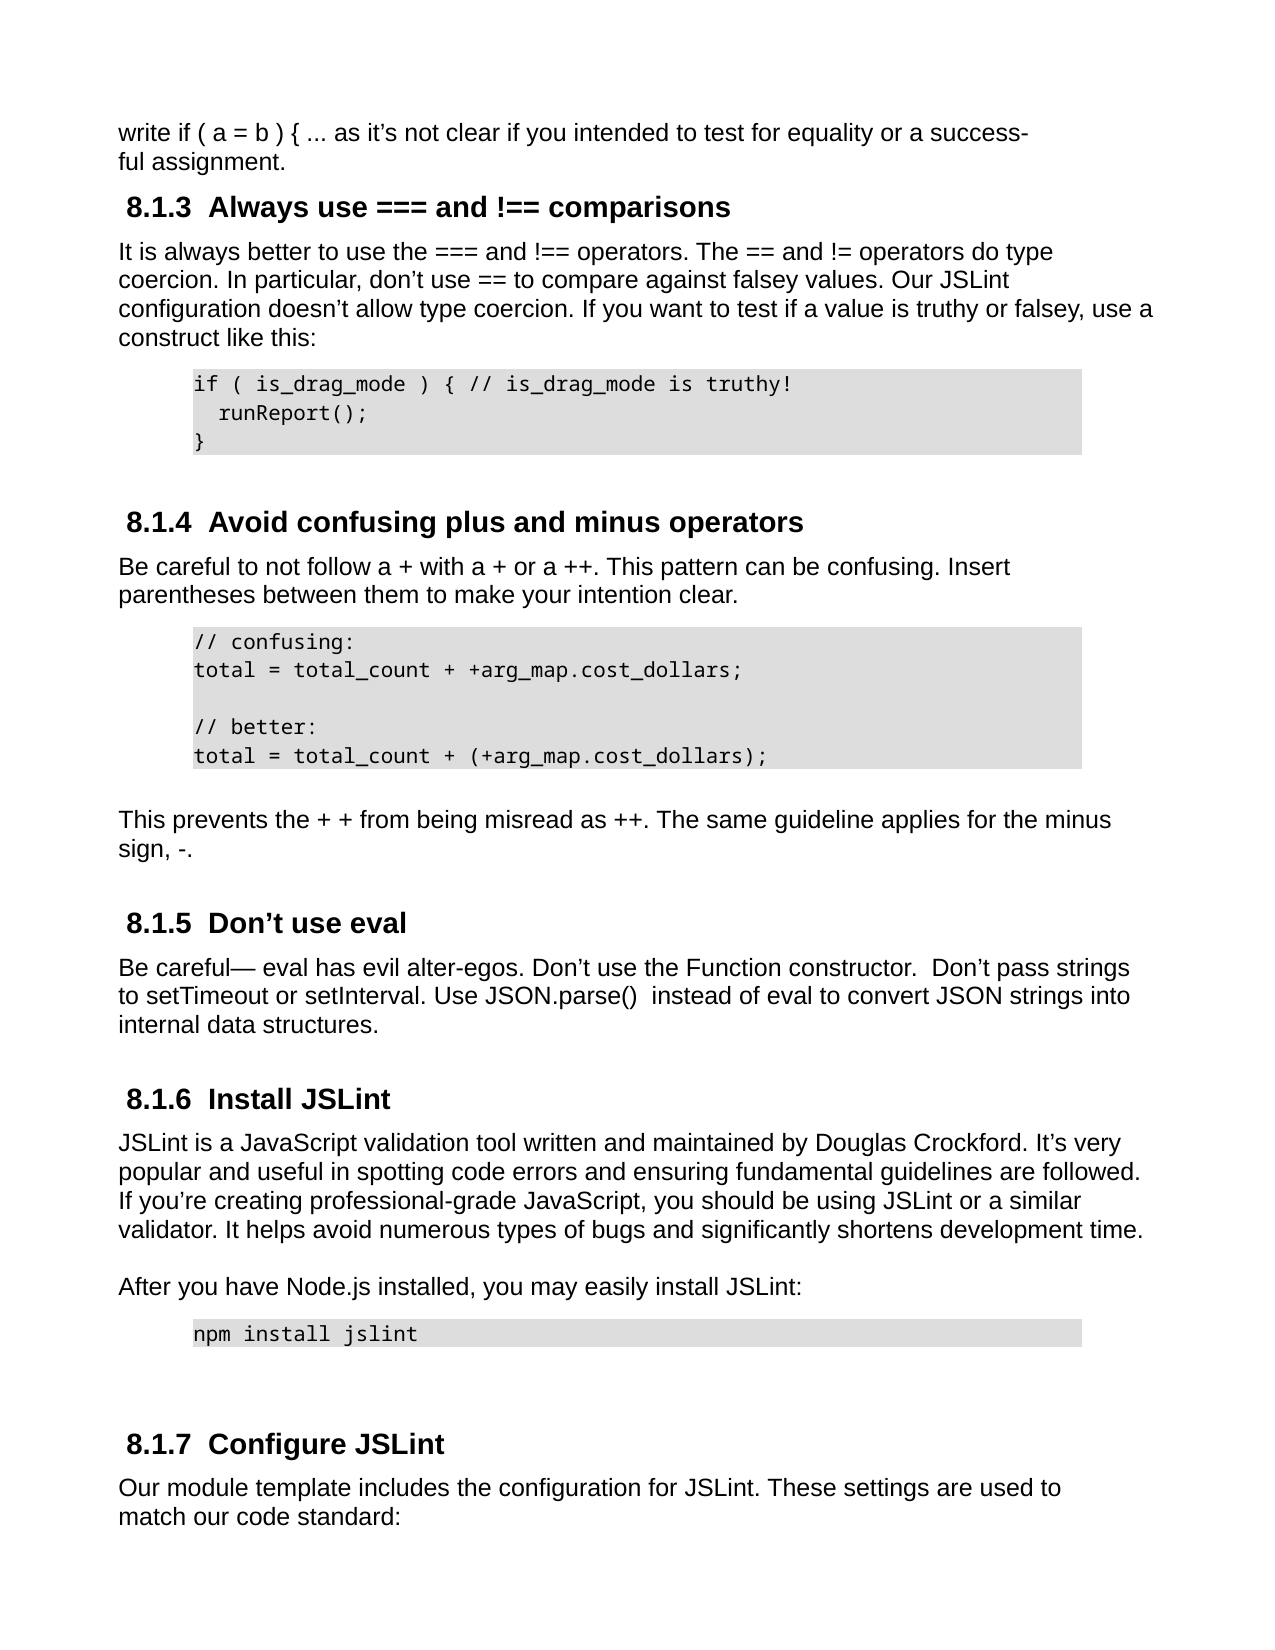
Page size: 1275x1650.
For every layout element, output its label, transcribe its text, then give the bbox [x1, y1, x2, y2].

subtitle Avoid confusing plus and minus operators [118, 505, 1157, 539]
text ful assignment. [118, 147, 1157, 176]
text // confusing: [193, 627, 1082, 656]
text } [193, 426, 1082, 455]
text total = total_count + (+arg_map.cost_dollars); [193, 741, 1082, 769]
text match our code standard: [118, 1502, 1157, 1530]
text parentheses between them to make your intention clear. [118, 580, 1157, 609]
text This prevents the + + from being misread as ++. The same guideline applies for the minus sign, -. [118, 805, 1157, 863]
subtitle Always use === and !== comparisons [118, 190, 1157, 224]
text Be careful— eval has evil alter-egos. Don’t use the Function constructor. Don’t pass strings to setTimeout or setInterval. Use JSON.parse() instead of eval to convert JSON strings into internal data structures. [118, 952, 1157, 1039]
text Be careful to not follow a + with a + or a ++. This pattern can be confusing. Insert [118, 552, 1157, 580]
text It is always better to use the === and !== operators. The == and != operators do type coercion. In particular, don’t use == to compare against falsey values. Our JSLint configuration doesn’t allow type coercion. If you want to test if a value is truthy or falsey, use a construct like this: [118, 236, 1157, 351]
text Our module template includes the configuration for JSLint. These settings are used to [118, 1473, 1157, 1502]
text // better: [193, 712, 1082, 741]
subtitle Configure JSLint [118, 1427, 1157, 1460]
subtitle Install JSLint [118, 1082, 1157, 1116]
text After you have Node.js installed, you may easily install JSLint: [118, 1272, 1157, 1301]
text runReport(); [193, 398, 1082, 426]
subtitle Don’t use eval [118, 906, 1157, 940]
text if ( is_drag_mode ) { // is_drag_mode is truthy! [193, 369, 1082, 398]
text write if ( a = b ) { ... as it’s not clear if you intended to test for equality or a success- [118, 118, 1157, 147]
text JSLint is a JavaScript validation tool written and maintained by Douglas Crockford. It’s very popular and useful in spotting code errors and ensuring fundamental guidelines are followed. If you’re creating professional-grade JavaScript, you should be using JSLint or a similar validator. It helps avoid numerous types of bugs and significantly shortens development time. [118, 1128, 1157, 1243]
text total = total_count + +arg_map.cost_dollars; [193, 656, 1082, 684]
text npm install jslint [193, 1319, 1082, 1347]
